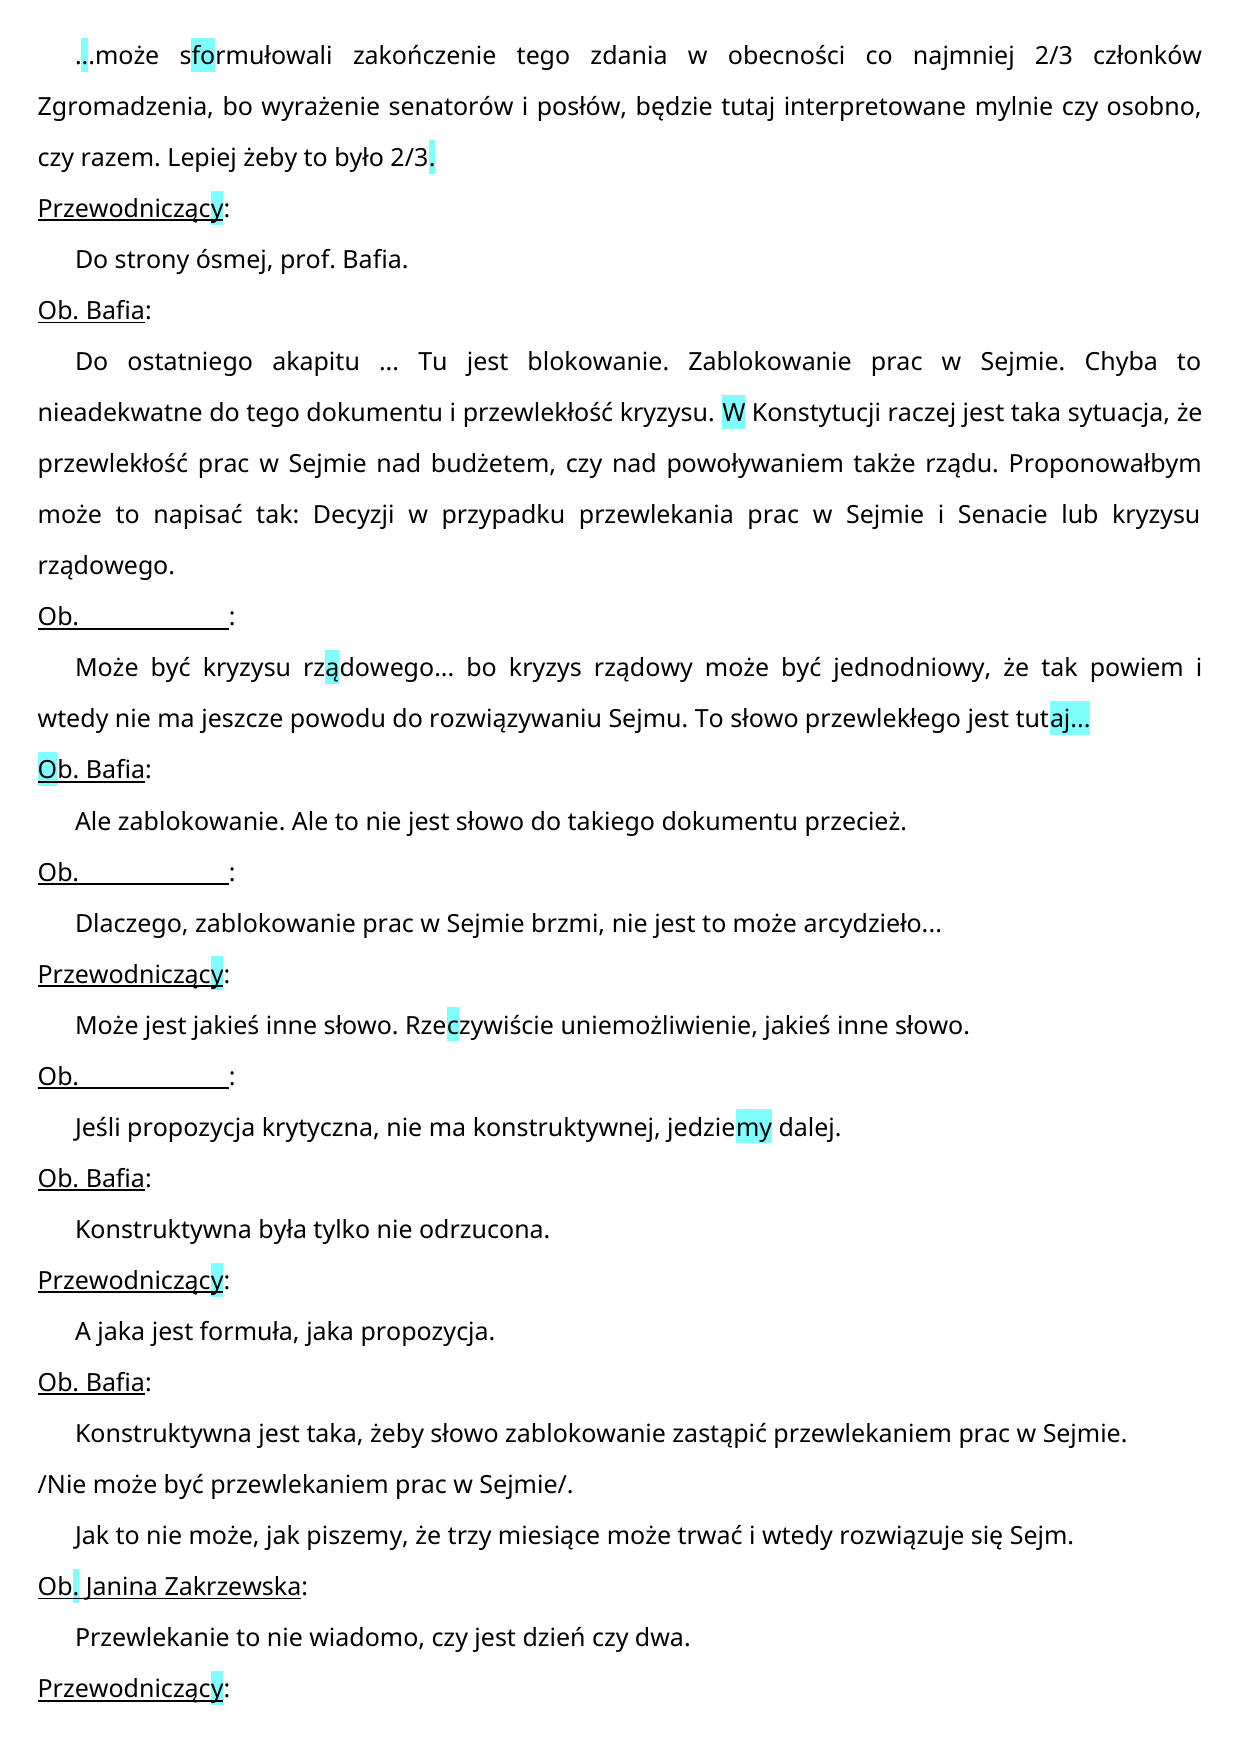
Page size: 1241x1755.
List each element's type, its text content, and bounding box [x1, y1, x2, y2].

text Ob. Bafia: [37, 1364, 1203, 1399]
text Do ostatniego akapitu ... Tu jest blokowanie. Zablokowanie prac w Sejmie. Chyba to nieadekwatne do tego dokumentu i przewlekłość kryzysu. W Konstytucji raczej jest taka sytuacja, że przewlekłość prac w Sejmie nad budżetem, czy nad powoływaniem także rządu. Proponowałbym może to napisać tak: Decyzji w przypadku przewlekania prac w Sejmie i Senacie lub kryzysu rządowego. [37, 344, 1203, 582]
text ...może sformułowali zakończenie tego zdania w obecności co najmniej 2/3 członków Zgromadzenia, bo wyrażenie senatorów i posłów, będzie tutaj interpretowane mylnie czy osobno, czy razem. Lepiej żeby to było 2/3. [37, 37, 1203, 174]
text Dlaczego, zablokowanie prac w Sejmie brzmi, nie jest to może arcydzieło... [37, 905, 1203, 939]
text Przewodniczący: [37, 1262, 1203, 1297]
text Jak to nie może, jak piszemy, że trzy miesiące może trwać i wtedy rozwiązuje się Sejm. [37, 1518, 1203, 1552]
text Konstruktywna była tylko nie odrzucona. [37, 1211, 1203, 1246]
text Konstruktywna jest taka, żeby słowo zablokowanie zastąpić przewlekaniem prac w Sejmie. [37, 1416, 1203, 1450]
text Jeśli propozycja krytyczna, nie ma konstruktywnej, jedziemy dalej. [37, 1109, 1203, 1143]
text Ob. Bafia: [37, 752, 1203, 786]
text Przewodniczący: [37, 956, 1203, 990]
text Przewlekanie to nie wiadomo, czy jest dzień czy dwa. [37, 1620, 1203, 1654]
text Ob. Bafia: [37, 1160, 1203, 1194]
text Do strony ósmej, prof. Bafia. [37, 242, 1203, 276]
text Przewodniczący: [37, 191, 1203, 225]
text Ob. Janina Zakrzewska: [37, 1569, 1203, 1603]
text Ob. : [37, 1058, 1203, 1092]
text Ob. Bafia: [37, 293, 1203, 327]
text A jaka jest formuła, jaka propozycja. [37, 1313, 1203, 1348]
text Przewodniczący: [37, 1671, 1203, 1705]
text Może być kryzysu rządowego... bo kryzys rządowy może być jednodniowy, że tak powiem i wtedy nie ma jeszcze powodu do rozwiązywaniu Sejmu. To słowo przewlekłego jest tutaj... [37, 650, 1203, 735]
text Może jest jakieś inne słowo. Rzeczywiście uniemożliwienie, jakieś inne słowo. [37, 1007, 1203, 1041]
text Ob. : [37, 599, 1203, 633]
text Ob. : [37, 854, 1203, 888]
text /Nie może być przewlekaniem prac w Sejmie/. [37, 1467, 1203, 1501]
text Ale zablokowanie. Ale to nie jest słowo do takiego dokumentu przecież. [37, 803, 1203, 837]
